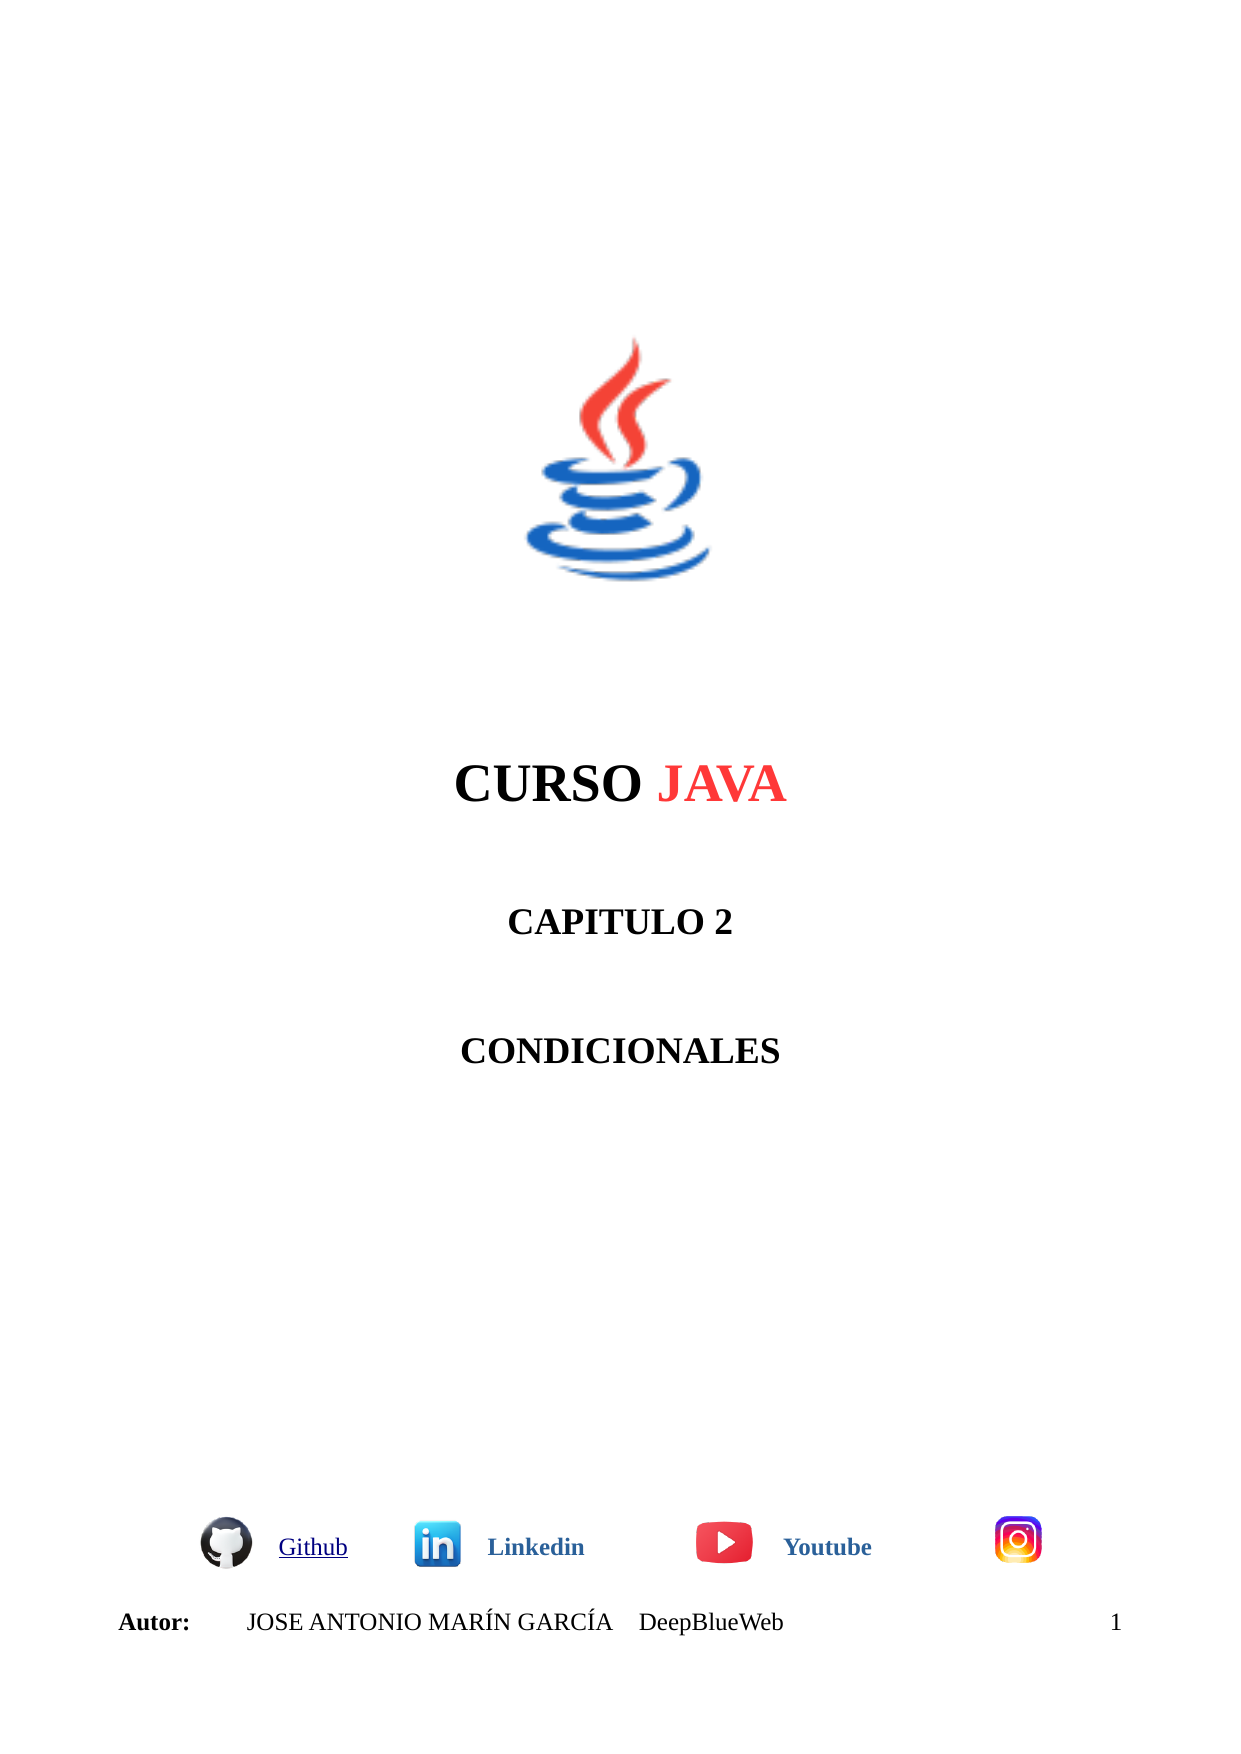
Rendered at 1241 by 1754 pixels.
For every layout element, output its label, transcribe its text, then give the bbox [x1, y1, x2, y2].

picture [407, 1513, 468, 1574]
picture [693, 1512, 755, 1573]
text Github [257, 1532, 407, 1560]
text [118, 1532, 195, 1560]
text Youtube [755, 1532, 987, 1560]
text Linkedin [468, 1532, 693, 1560]
picture [987, 1508, 1049, 1570]
picture [195, 1512, 257, 1573]
text CURSO JAVA [118, 751, 1122, 813]
text CAPITULO 2 [118, 899, 1122, 942]
picture [473, 313, 765, 605]
text [1049, 1532, 1122, 1560]
text CONDICIONALES [118, 1028, 1122, 1072]
